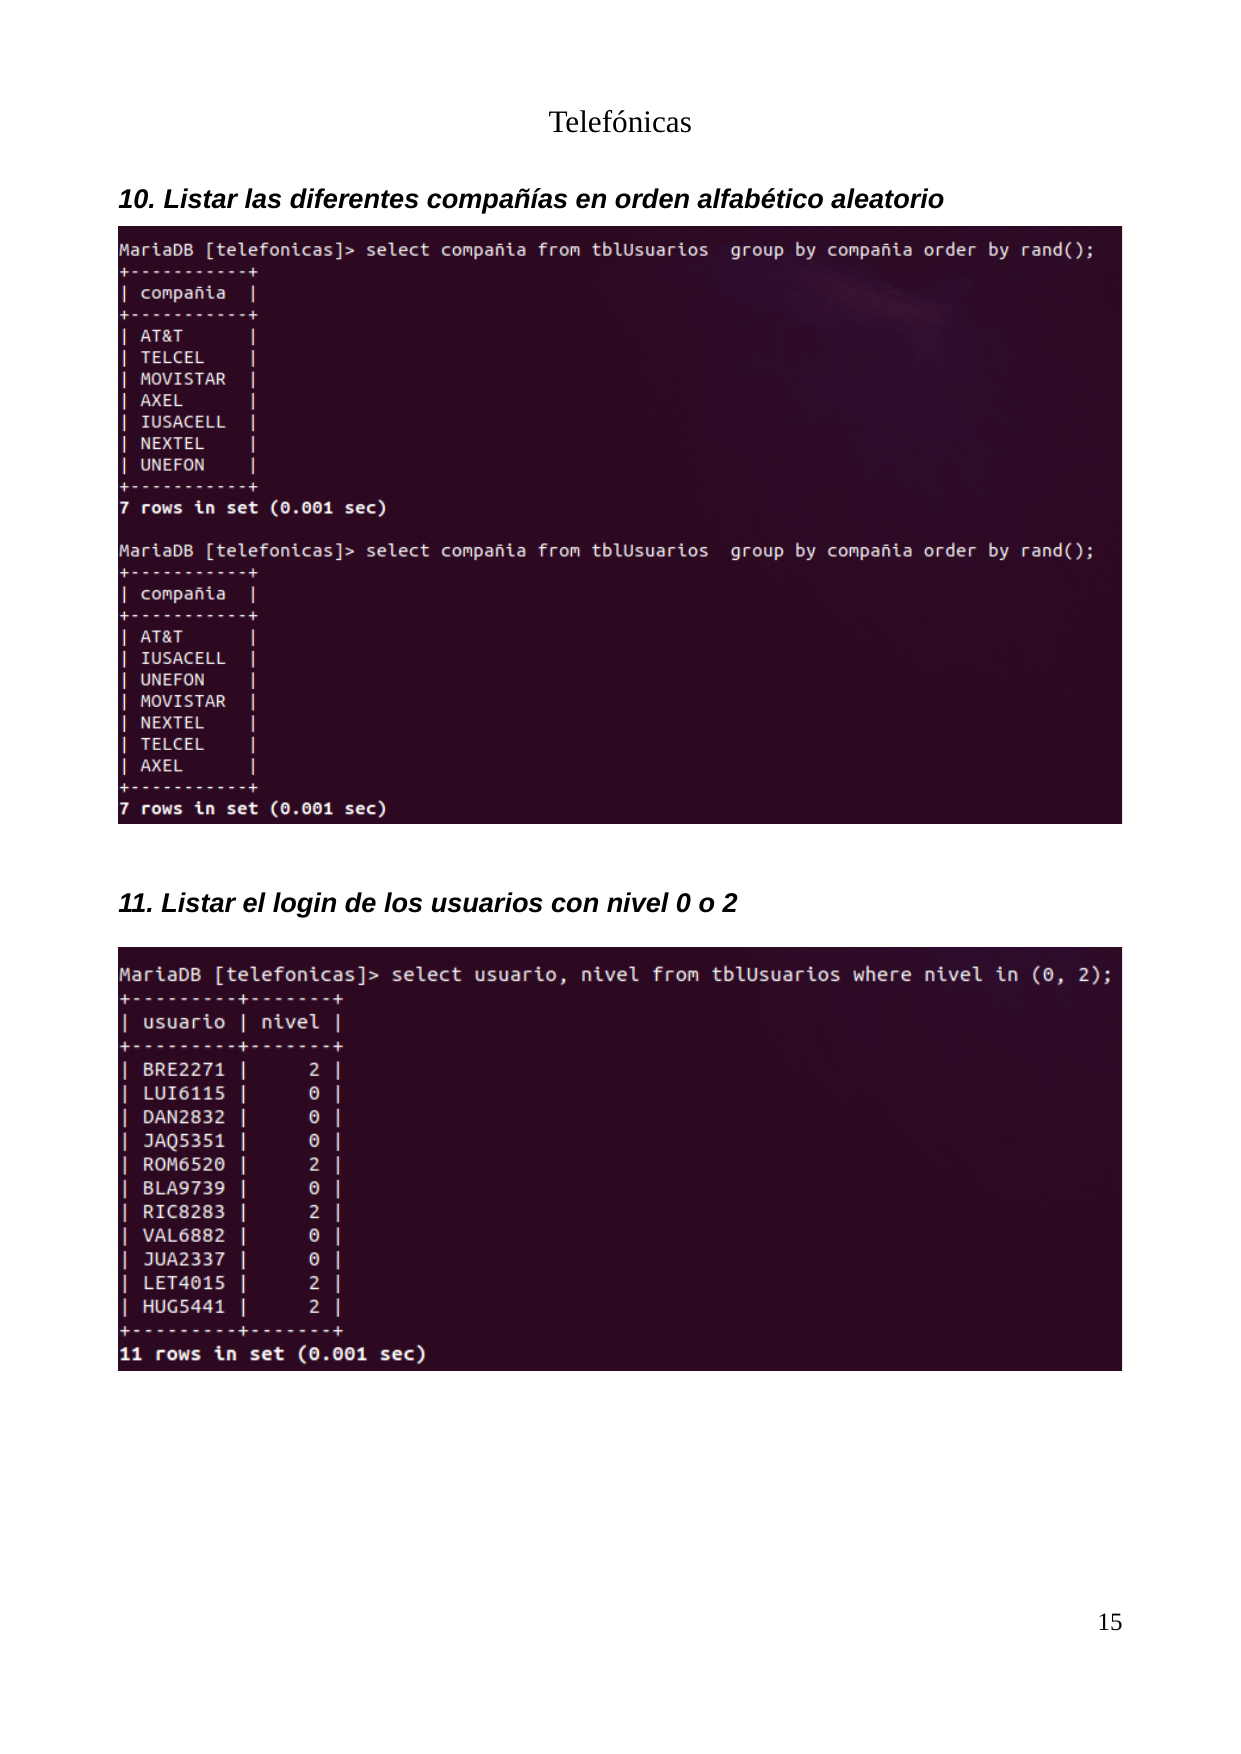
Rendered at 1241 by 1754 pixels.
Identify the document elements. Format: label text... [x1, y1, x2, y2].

subtitle 10. Listar las diferentes compañías en orden alfabético aleatorio [118, 183, 1122, 214]
subtitle 11. Listar el login de los usuarios con nivel 0 o 2 [118, 887, 1122, 919]
picture [118, 947, 1123, 1371]
picture [118, 226, 1123, 824]
